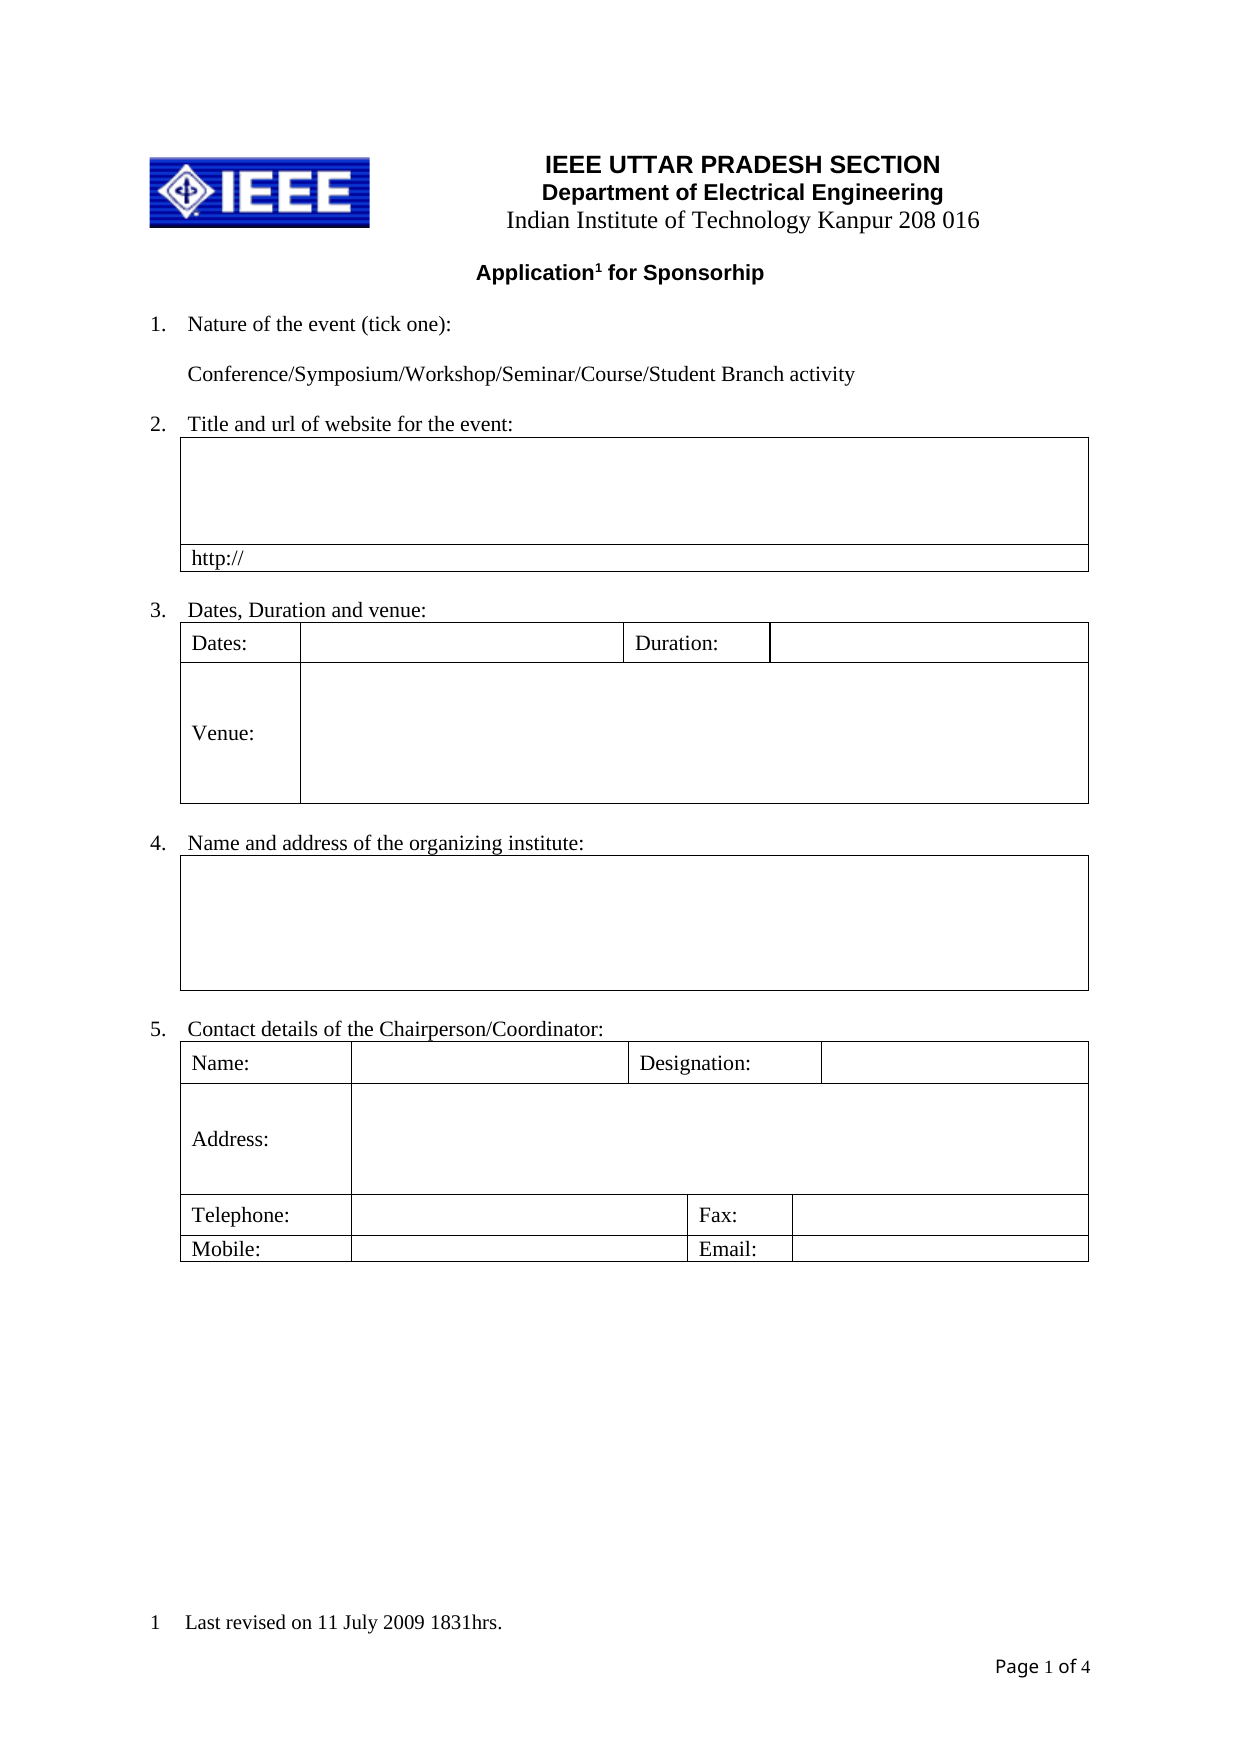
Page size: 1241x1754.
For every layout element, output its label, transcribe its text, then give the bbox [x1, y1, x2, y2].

list Name and address of the organizing institute: [150, 829, 1090, 855]
table_header [771, 623, 1088, 662]
table_header Designation: [629, 1042, 821, 1082]
table_header IEEE UTTAR PRADESH SECTION Department of Electrical Engineering Indian Institute of Technology Kanpur 208 016 [384, 150, 1101, 234]
text Last revised on 11 July 2009 1831hrs. [150, 1610, 1090, 1634]
table_header Duration: [624, 623, 769, 662]
subtitle Application for Sponsorhip [150, 260, 1090, 285]
table_cell [352, 1236, 687, 1261]
list Conference/Symposium/Workshop/Seminar/Course/Student Branch activity [150, 361, 1090, 386]
table_cell Address: [181, 1084, 351, 1194]
table_cell [301, 663, 1088, 803]
table_header Name: [181, 1042, 351, 1082]
table_header [181, 438, 1088, 544]
table_cell Fax: [688, 1195, 792, 1235]
table_cell [352, 1084, 1088, 1194]
table_cell Telephone: [181, 1195, 351, 1235]
table_cell http:// [181, 545, 1088, 571]
table_header [139, 228, 384, 234]
table_header [301, 623, 623, 662]
table_header [181, 856, 1088, 990]
picture [149, 157, 370, 228]
table_header Dates: [181, 623, 300, 662]
table_header [352, 1042, 628, 1082]
list Nature of the event (tick one): [150, 311, 1090, 336]
list Dates, Duration and venue: [150, 597, 1090, 622]
table_cell Venue: [181, 663, 300, 803]
table_cell Email: [688, 1236, 792, 1261]
table_header [139, 150, 384, 227]
table_cell [352, 1195, 687, 1235]
table_cell Mobile: [181, 1236, 351, 1261]
list Contact details of the Chairperson/Coordinator: [150, 1016, 1090, 1041]
table_header [822, 1042, 1088, 1082]
list Title and url of website for the event: [150, 411, 1090, 437]
table_cell [793, 1236, 1088, 1261]
table_cell [793, 1195, 1088, 1235]
